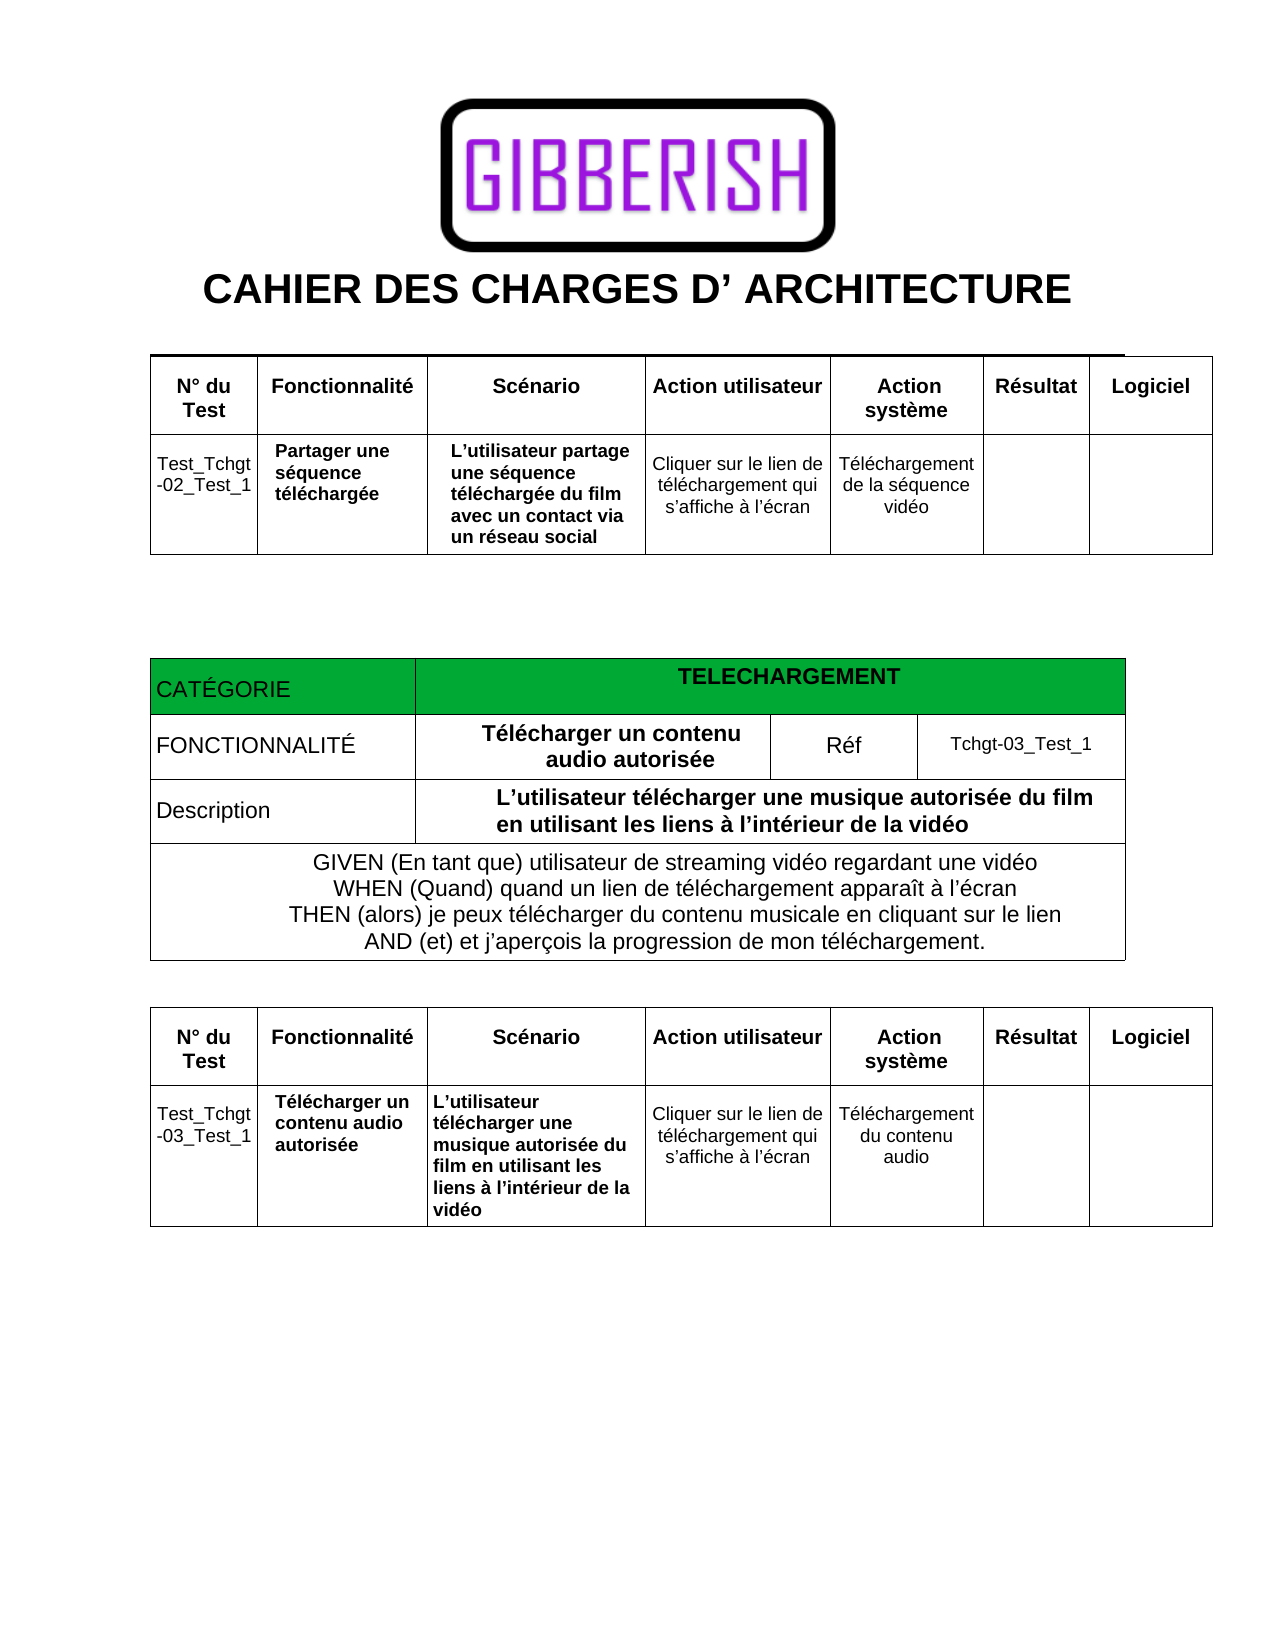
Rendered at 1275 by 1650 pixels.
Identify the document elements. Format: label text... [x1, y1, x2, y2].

table_header Résultat [984, 1008, 1089, 1085]
table_cell Cliquer sur le lien de téléchargement qui s’affiche à l’écran [646, 435, 830, 553]
table_header Fonctionnalité [258, 357, 427, 434]
table_header CATÉGORIE [151, 659, 415, 714]
table_cell [1090, 435, 1212, 553]
table_cell L’utilisateur télécharger une musique autorisée du film en utilisant les liens à l’intérieur de la vidéo [428, 1086, 645, 1226]
table_cell [984, 435, 1089, 553]
table_cell Tchgt-03_Test_1 [918, 715, 1125, 778]
table_cell Téléchargement de la séquence vidéo [831, 435, 983, 553]
table_header N° du Test [151, 357, 257, 434]
table_header Scénario [428, 357, 645, 434]
table_cell Cliquer sur le lien de téléchargement qui s’affiche à l’écran [646, 1086, 830, 1226]
table_cell Test_Tchgt-03_Test_1 [151, 1086, 257, 1226]
table_header Scénario [428, 1008, 645, 1085]
table_cell L’utilisateur partage une séquence téléchargée du film avec un contact via un réseau social [428, 435, 645, 553]
picture [429, 86, 846, 265]
table_cell L’utilisateur télécharger une musique autorisée du film en utilisant les liens à l’intérieur de la vidéo [416, 780, 1125, 843]
table_cell GIVEN (En tant que) utilisateur de streaming vidéo regardant une vidéo WHEN (Quand) quand un lien de téléchargement apparaît à l’écran THEN (alors) je peux télécharger du contenu musicale en cliquant sur le lien AND (et) et j’aperçois la progression de mon téléchargement. [151, 844, 1125, 960]
table_cell Réf [771, 715, 917, 778]
table_header Action système [831, 357, 983, 434]
table_cell FONCTIONNALITÉ [151, 715, 415, 778]
table_cell Description [151, 780, 415, 843]
table_header Action utilisateur [646, 1008, 830, 1085]
table_header TELECHARGEMENT [416, 659, 1125, 714]
table_header Fonctionnalité [258, 1008, 427, 1085]
table_header Résultat [984, 357, 1089, 434]
table_cell Télécharger un contenu audio autorisée [258, 1086, 427, 1226]
table_header Logiciel [1090, 1008, 1212, 1085]
table_header Action système [831, 1008, 983, 1085]
table_header N° du Test [151, 1008, 257, 1085]
table_cell Télécharger un contenu audio autorisée [416, 715, 770, 778]
table_header Action utilisateur [646, 357, 830, 434]
table_cell [984, 1086, 1089, 1226]
table_cell Partager une séquence téléchargée [258, 435, 427, 553]
table_cell Test_Tchgt-02_Test_1 [151, 435, 257, 553]
table_cell [1090, 1086, 1212, 1226]
table_cell Téléchargement du contenu audio [831, 1086, 983, 1226]
table_header Logiciel [1090, 357, 1212, 434]
